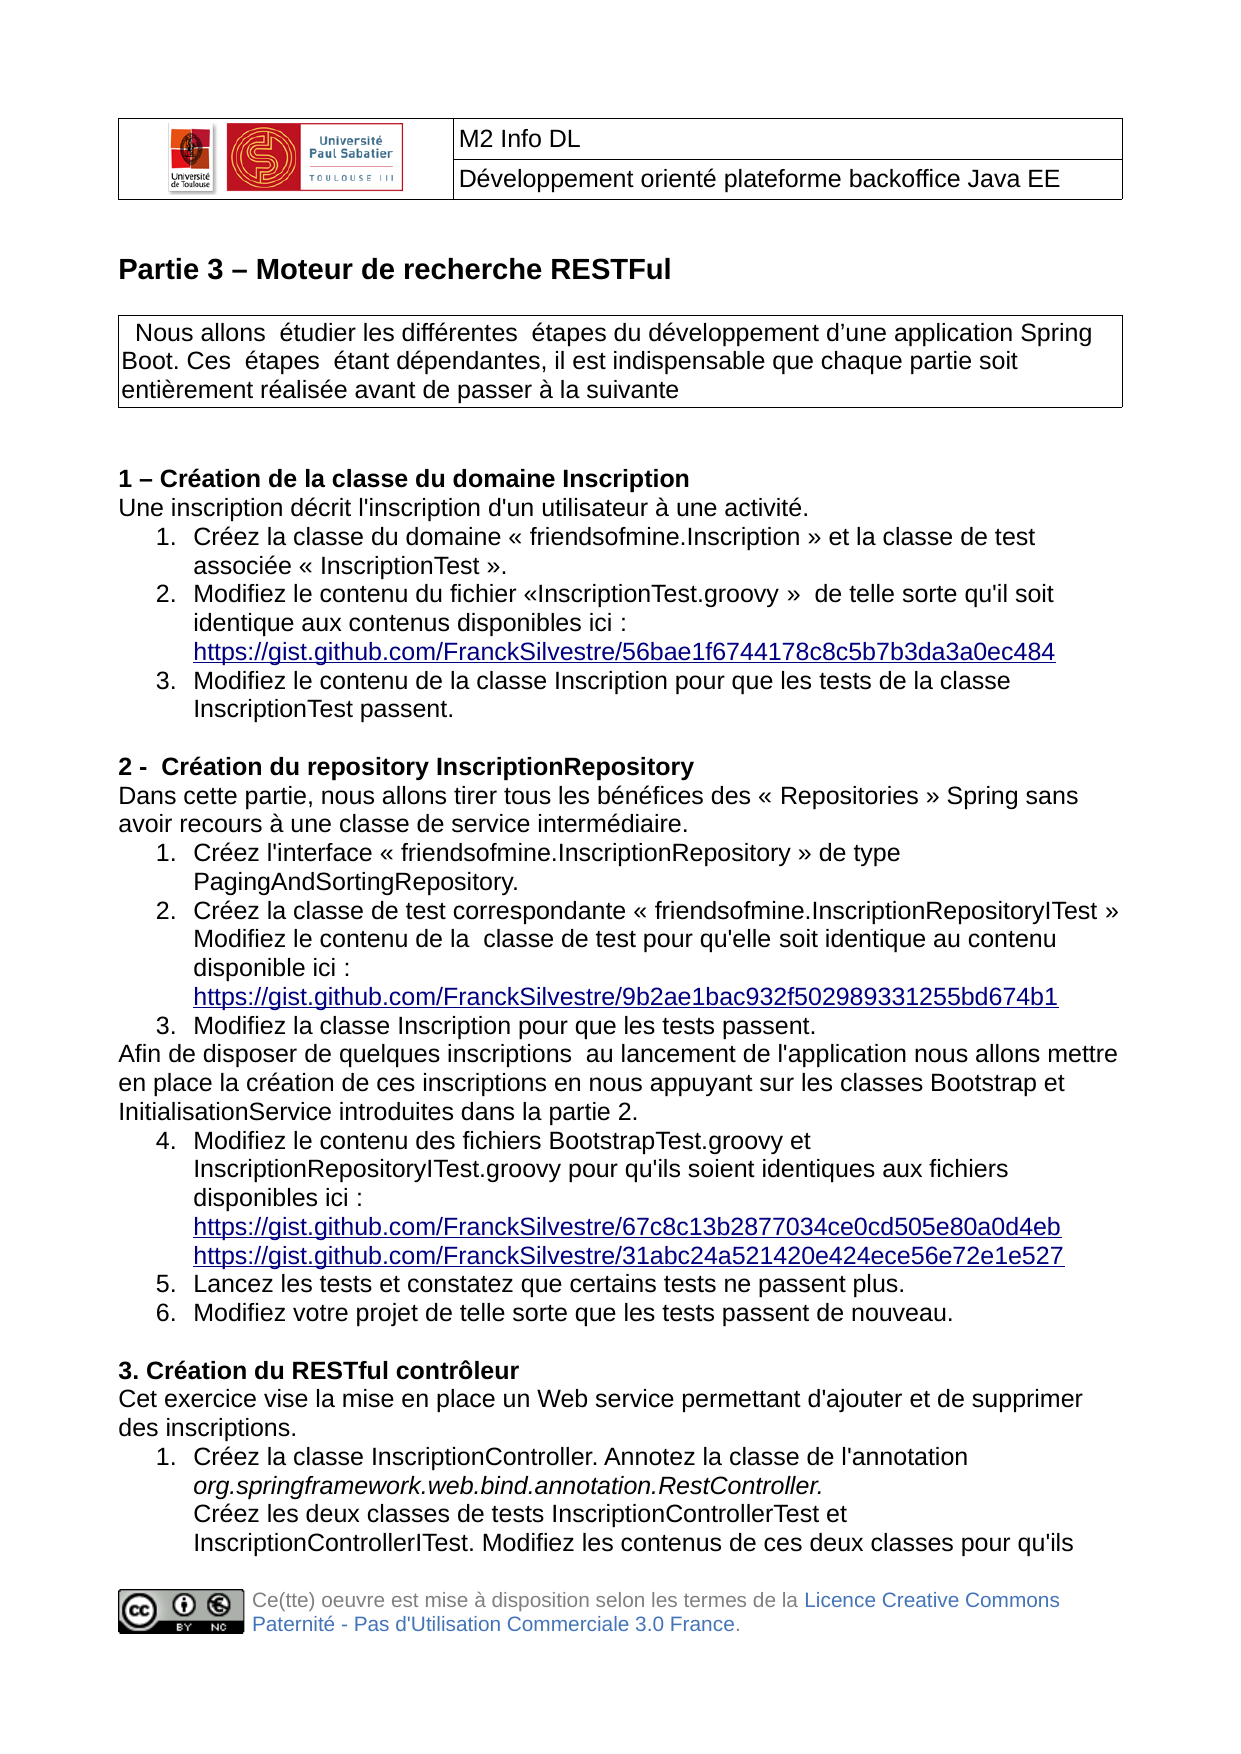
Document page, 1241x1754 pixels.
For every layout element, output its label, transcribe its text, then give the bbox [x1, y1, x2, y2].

list Créez l'interface « friendsofmine.InscriptionRepository » de type PagingAndSortingRepository. [156, 838, 1122, 896]
text Dans cette partie, nous allons tirer tous les bénéfices des « Repositories » Spring sans avoir recours à une classe de service intermédiaire. [118, 781, 1122, 838]
list Modifiez le contenu des fichiers BootstrapTest.groovy et InscriptionRepositoryITest.groovy pour qu'ils soient identiques aux fichiers disponibles ici : [156, 1126, 1122, 1212]
list Modifiez le contenu de la classe de test pour qu'elle soit identique au contenu disponible ici : [156, 924, 1122, 982]
list Créez la classe InscriptionController. Annotez la classe de l'annotation [156, 1442, 1122, 1471]
list Créez la classe de test correspondante « friendsofmine.InscriptionRepositoryITest » [156, 896, 1122, 924]
text Cet exercice vise la mise en place un Web service permettant d'ajouter et de supprimer des inscriptions. [118, 1384, 1122, 1442]
list Créez les deux classes de tests InscriptionControllerTest et InscriptionControllerITest. Modifiez les contenus de ces deux classes pour qu'ils [156, 1499, 1122, 1557]
text Afin de disposer de quelques inscriptions au lancement de l'application nous allons mettre en place la création de ces inscriptions en nous appuyant sur les classes Bootstrap et InitialisationService introduites dans la partie 2. [118, 1039, 1122, 1126]
list Modifiez le contenu du fichier «InscriptionTest.groovy » de telle sorte qu'il soit identique aux contenus disponibles ici : [156, 579, 1122, 637]
list Modifiez la classe Inscription pour que les tests passent. [156, 1011, 1122, 1039]
text 1 – Création de la classe du domaine Inscription [118, 464, 1122, 493]
list Modifiez votre projet de telle sorte que les tests passent de nouveau. [156, 1298, 1122, 1327]
list https://gist.github.com/FranckSilvestre/67c8c13b2877034ce0cd505e80a0d4eb [156, 1212, 1122, 1241]
text 2 - Création du repository InscriptionRepository [118, 752, 1122, 781]
picture [118, 1589, 245, 1634]
list https://gist.github.com/FranckSilvestre/9b2ae1bac932f502989331255bd674b1 [156, 982, 1122, 1011]
text 3. Création du RESTful contrôleur [118, 1356, 1122, 1384]
text Nous allons étudier les différentes étapes du développement d’une application Spring Boot. Ces étapes étant dépendantes, il est indispensable que chaque partie soit entièrement réalisée avant de passer à la suivante [119, 316, 1122, 407]
list https://gist.github.com/FranckSilvestre/31abc24a521420e424ece56e72e1e527 [156, 1241, 1122, 1269]
list https://gist.github.com/FranckSilvestre/56bae1f6744178c8c5b7b3da3a0ec484 [156, 637, 1122, 666]
list org.springframework.web.bind.annotation.RestController. [156, 1471, 1122, 1499]
text Une inscription décrit l'inscription d'un utilisateur à une activité. [118, 493, 1122, 522]
list Créez la classe du domaine « friendsofmine.Inscription » et la classe de test associée « InscriptionTest ». [156, 522, 1122, 579]
text Partie 3 – Moteur de recherche RESTFul [118, 252, 1122, 286]
list Lancez les tests et constatez que certains tests ne passent plus. [156, 1269, 1122, 1298]
picture [164, 123, 407, 195]
list Modifiez le contenu de la classe Inscription pour que les tests de la classe InscriptionTest passent. [156, 666, 1122, 723]
